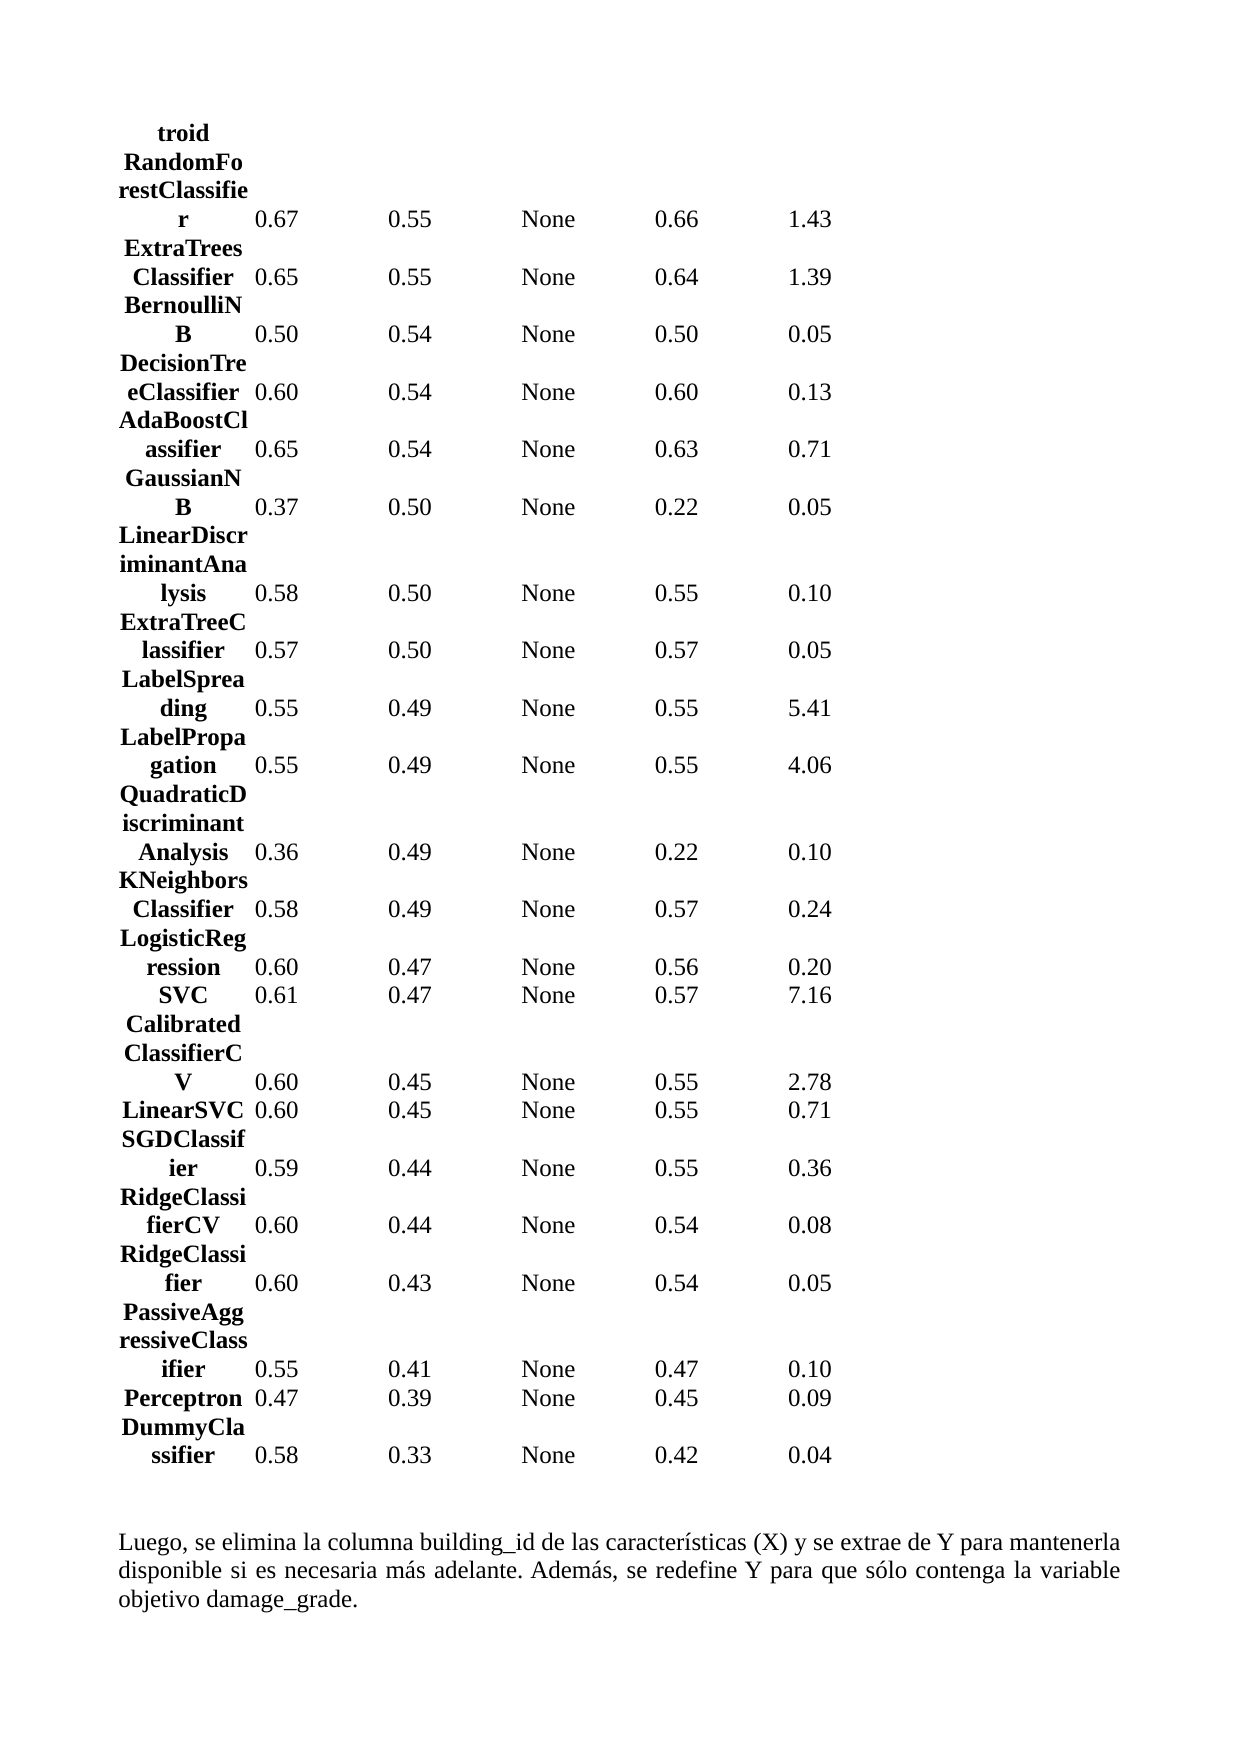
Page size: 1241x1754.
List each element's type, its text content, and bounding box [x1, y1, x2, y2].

table_cell None [518, 722, 651, 779]
table_cell None [518, 147, 651, 233]
table_cell [518, 118, 651, 147]
table_cell 0.10 [785, 779, 918, 866]
table_cell 0.55 [251, 722, 385, 779]
table_cell 0.55 [651, 664, 785, 722]
table_cell 0.47 [251, 1383, 385, 1412]
table_cell 0.05 [785, 1239, 918, 1297]
table_cell 0.55 [651, 1009, 785, 1096]
table_cell None [518, 233, 651, 291]
table_cell None [518, 1412, 651, 1469]
table_cell [785, 118, 918, 147]
table_cell None [518, 779, 651, 866]
table_cell 0.60 [651, 348, 785, 406]
table_cell None [518, 348, 651, 406]
table_cell RandomForestClassifier [115, 147, 251, 233]
table_cell 0.05 [785, 291, 918, 348]
table_cell None [518, 981, 651, 1009]
table_cell 0.36 [251, 779, 385, 866]
table_cell 0.59 [251, 1124, 385, 1182]
table_cell 0.65 [251, 233, 385, 291]
table_cell 0.36 [785, 1124, 918, 1182]
table_cell [651, 118, 785, 147]
table_cell DecisionTreeClassifier [115, 348, 251, 406]
table_cell [385, 118, 518, 147]
table_cell 4.06 [785, 722, 918, 779]
table_cell 0.61 [251, 981, 385, 1009]
table_cell LinearSVC [115, 1096, 251, 1124]
table_cell ExtraTreesClassifier [115, 233, 251, 291]
table_cell 0.24 [785, 866, 918, 923]
table_cell 0.60 [251, 1182, 385, 1239]
table_cell None [518, 1009, 651, 1096]
table_cell 0.64 [651, 233, 785, 291]
table_cell 7.16 [785, 981, 918, 1009]
table_cell 1.43 [785, 147, 918, 233]
table_cell 0.47 [651, 1297, 785, 1383]
table_cell None [518, 521, 651, 607]
table_cell 0.50 [385, 463, 518, 521]
table_cell [251, 118, 385, 147]
table_cell BernoulliNB [115, 291, 251, 348]
text Luego, se elimina la columna building_id de las características (X) y se extrae de Y para mantenerla disponible si es necesaria más adelante. Además, se redefine Y para que sólo contenga la variable objetivo damage_grade. [118, 1527, 1122, 1613]
table_cell 0.39 [385, 1383, 518, 1412]
table_cell SVC [115, 981, 251, 1009]
table_cell 0.42 [651, 1412, 785, 1469]
table_cell 0.04 [785, 1412, 918, 1469]
table_cell 0.43 [385, 1239, 518, 1297]
table_cell 0.57 [651, 607, 785, 664]
table_cell 0.33 [385, 1412, 518, 1469]
table_cell QuadraticDiscriminantAnalysis [115, 779, 251, 866]
table_cell 0.45 [385, 1096, 518, 1124]
table_cell 0.44 [385, 1124, 518, 1182]
table_cell 0.55 [651, 722, 785, 779]
table_cell LogisticRegression [115, 923, 251, 981]
table_cell None [518, 1096, 651, 1124]
table_cell 0.65 [251, 406, 385, 463]
table_cell 0.55 [651, 1096, 785, 1124]
table_cell 0.56 [651, 923, 785, 981]
table_cell 0.54 [385, 291, 518, 348]
table_cell 0.09 [785, 1383, 918, 1412]
table_cell 0.10 [785, 1297, 918, 1383]
table_cell 0.58 [251, 1412, 385, 1469]
table_cell troid [115, 118, 251, 147]
table_cell 0.54 [385, 406, 518, 463]
table_cell CalibratedClassifierCV [115, 1009, 251, 1096]
table_cell 0.05 [785, 607, 918, 664]
table_cell 0.55 [251, 1297, 385, 1383]
table_cell 0.50 [251, 291, 385, 348]
table_cell 0.49 [385, 779, 518, 866]
table_cell 0.55 [251, 664, 385, 722]
table_cell 0.57 [651, 866, 785, 923]
table_cell 0.57 [651, 981, 785, 1009]
table_cell 0.57 [251, 607, 385, 664]
table_cell None [518, 607, 651, 664]
table_cell 0.10 [785, 521, 918, 607]
table_cell 0.67 [251, 147, 385, 233]
table_cell RidgeClassifier [115, 1239, 251, 1297]
table_cell 0.45 [385, 1009, 518, 1096]
table_cell 0.71 [785, 406, 918, 463]
table_cell GaussianNB [115, 463, 251, 521]
table_cell 0.50 [651, 291, 785, 348]
table_cell 0.55 [651, 521, 785, 607]
table_cell None [518, 1383, 651, 1412]
table_cell None [518, 291, 651, 348]
table_cell AdaBoostClassifier [115, 406, 251, 463]
table_cell Perceptron [115, 1383, 251, 1412]
table_cell 0.49 [385, 664, 518, 722]
table_cell 0.60 [251, 923, 385, 981]
table_cell 0.50 [385, 521, 518, 607]
table_cell 0.05 [785, 463, 918, 521]
table_cell KNeighborsClassifier [115, 866, 251, 923]
table_cell 0.54 [651, 1239, 785, 1297]
table_cell LabelPropagation [115, 722, 251, 779]
table_cell 0.55 [651, 1124, 785, 1182]
table_cell None [518, 923, 651, 981]
table_cell 0.47 [385, 923, 518, 981]
table_cell 0.58 [251, 521, 385, 607]
table_cell 5.41 [785, 664, 918, 722]
table_cell 0.60 [251, 1239, 385, 1297]
table_cell 2.78 [785, 1009, 918, 1096]
table_cell None [518, 1297, 651, 1383]
table_cell RidgeClassifierCV [115, 1182, 251, 1239]
table_cell 0.60 [251, 1096, 385, 1124]
table_cell None [518, 463, 651, 521]
table_cell 0.71 [785, 1096, 918, 1124]
table_cell None [518, 1124, 651, 1182]
table_cell None [518, 866, 651, 923]
table_cell 0.60 [251, 348, 385, 406]
table_cell 0.60 [251, 1009, 385, 1096]
table_cell SGDClassifier [115, 1124, 251, 1182]
table_cell LabelSpreading [115, 664, 251, 722]
table_cell 0.49 [385, 866, 518, 923]
table_cell DummyClassifier [115, 1412, 251, 1469]
table_cell 0.50 [385, 607, 518, 664]
table_cell 0.13 [785, 348, 918, 406]
table_cell 0.54 [385, 348, 518, 406]
table_cell 0.22 [651, 463, 785, 521]
table_cell 0.63 [651, 406, 785, 463]
table_cell 0.41 [385, 1297, 518, 1383]
table_cell 0.49 [385, 722, 518, 779]
table_cell 0.45 [651, 1383, 785, 1412]
table_cell None [518, 664, 651, 722]
table_cell 0.55 [385, 233, 518, 291]
table_cell LinearDiscriminantAnalysis [115, 521, 251, 607]
table_cell 0.66 [651, 147, 785, 233]
table_cell 0.58 [251, 866, 385, 923]
table_cell ExtraTreeClassifier [115, 607, 251, 664]
table_cell 0.47 [385, 981, 518, 1009]
table_cell 0.44 [385, 1182, 518, 1239]
table_cell 0.37 [251, 463, 385, 521]
table_cell None [518, 406, 651, 463]
table_cell 0.20 [785, 923, 918, 981]
table_cell 0.22 [651, 779, 785, 866]
table_cell 0.54 [651, 1182, 785, 1239]
table_cell None [518, 1239, 651, 1297]
table_cell 1.39 [785, 233, 918, 291]
table_cell 0.08 [785, 1182, 918, 1239]
table_cell 0.55 [385, 147, 518, 233]
table_cell PassiveAggressiveClassifier [115, 1297, 251, 1383]
table_cell None [518, 1182, 651, 1239]
